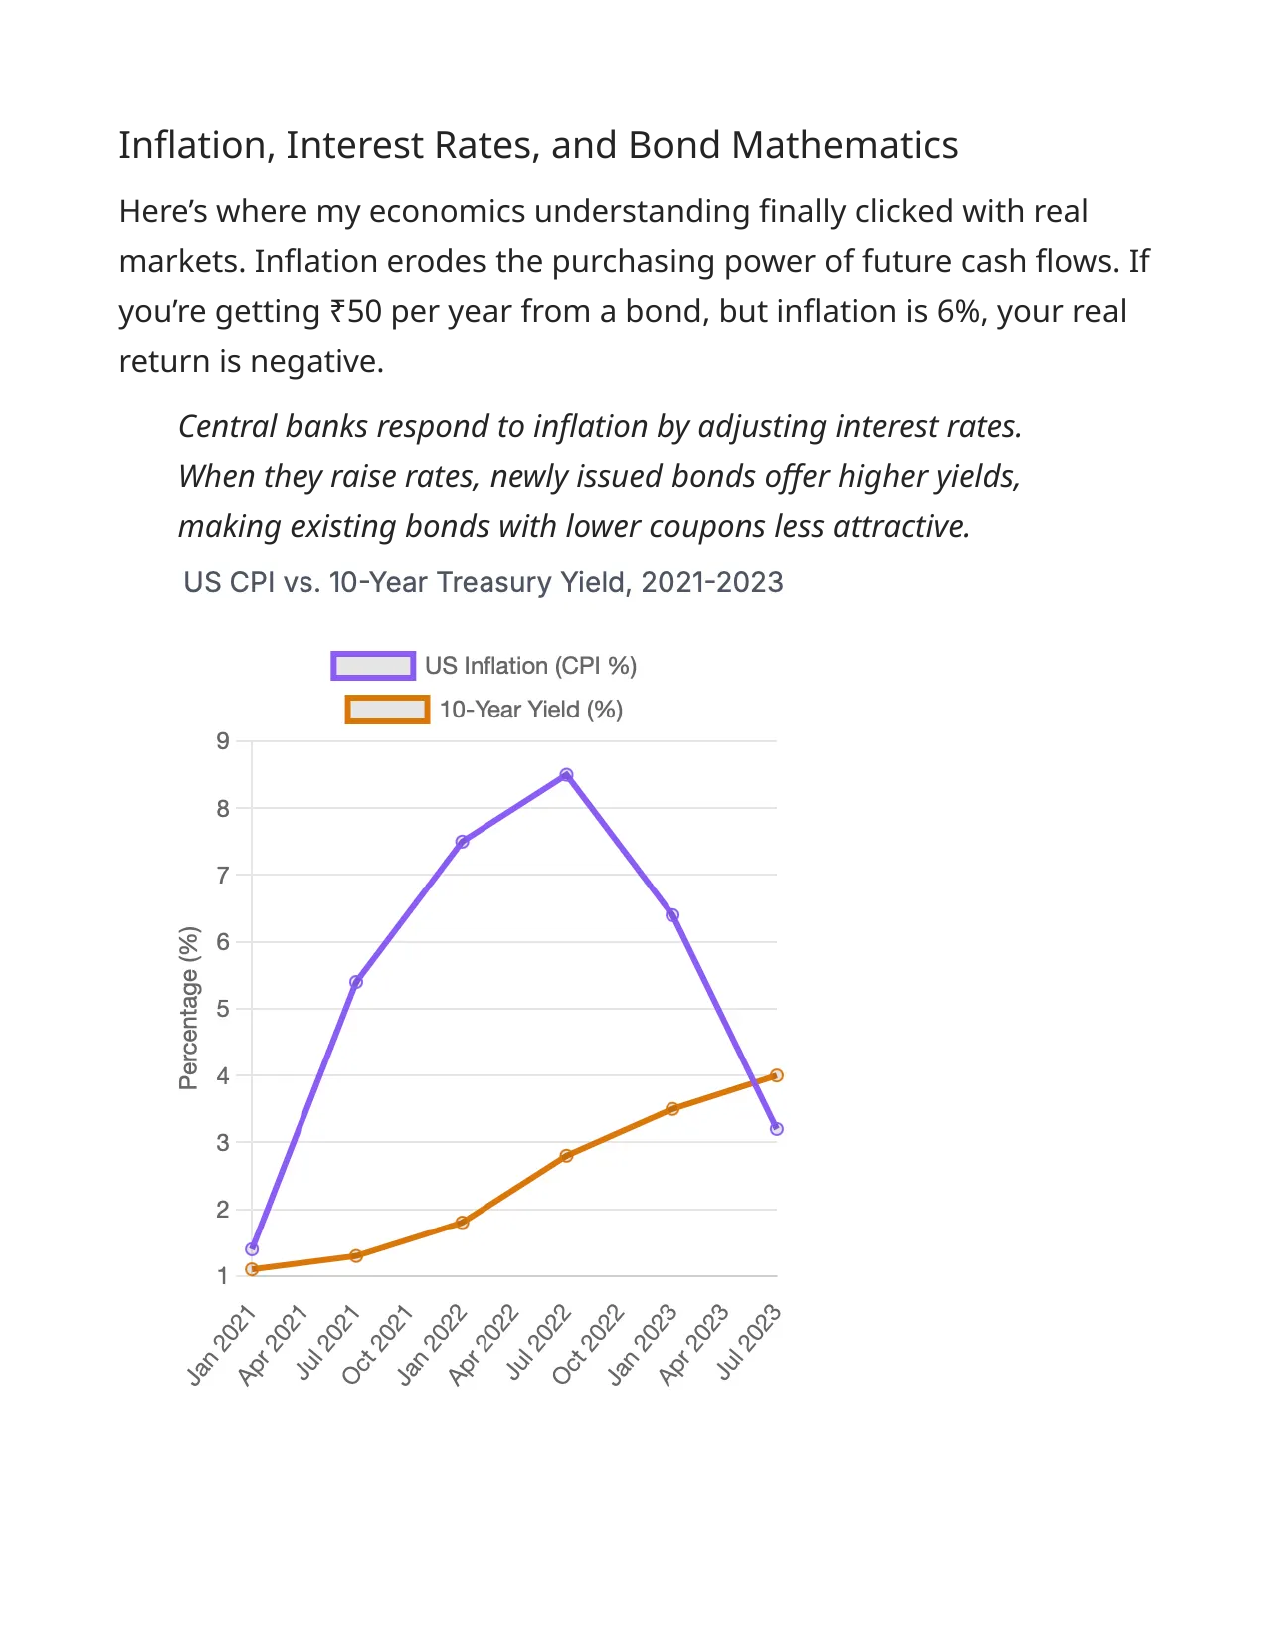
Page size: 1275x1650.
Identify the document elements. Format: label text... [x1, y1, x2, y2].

text Central banks respond to inflation by adjusting interest rates. When they raise rates, newly issued bonds offer higher yields, making existing bonds with lower coupons less attractive. [177, 396, 1098, 546]
picture [118, 546, 852, 1401]
text Here’s where my economics understanding finally clicked with real markets. Inflation erodes the purchasing power of future cash flows. If you’re getting ₹50 per year from a bond, but inflation is 6%, your real return is negative. [118, 182, 1157, 382]
subtitle Inflation, Interest Rates, and Bond Mathematics [118, 118, 1157, 169]
